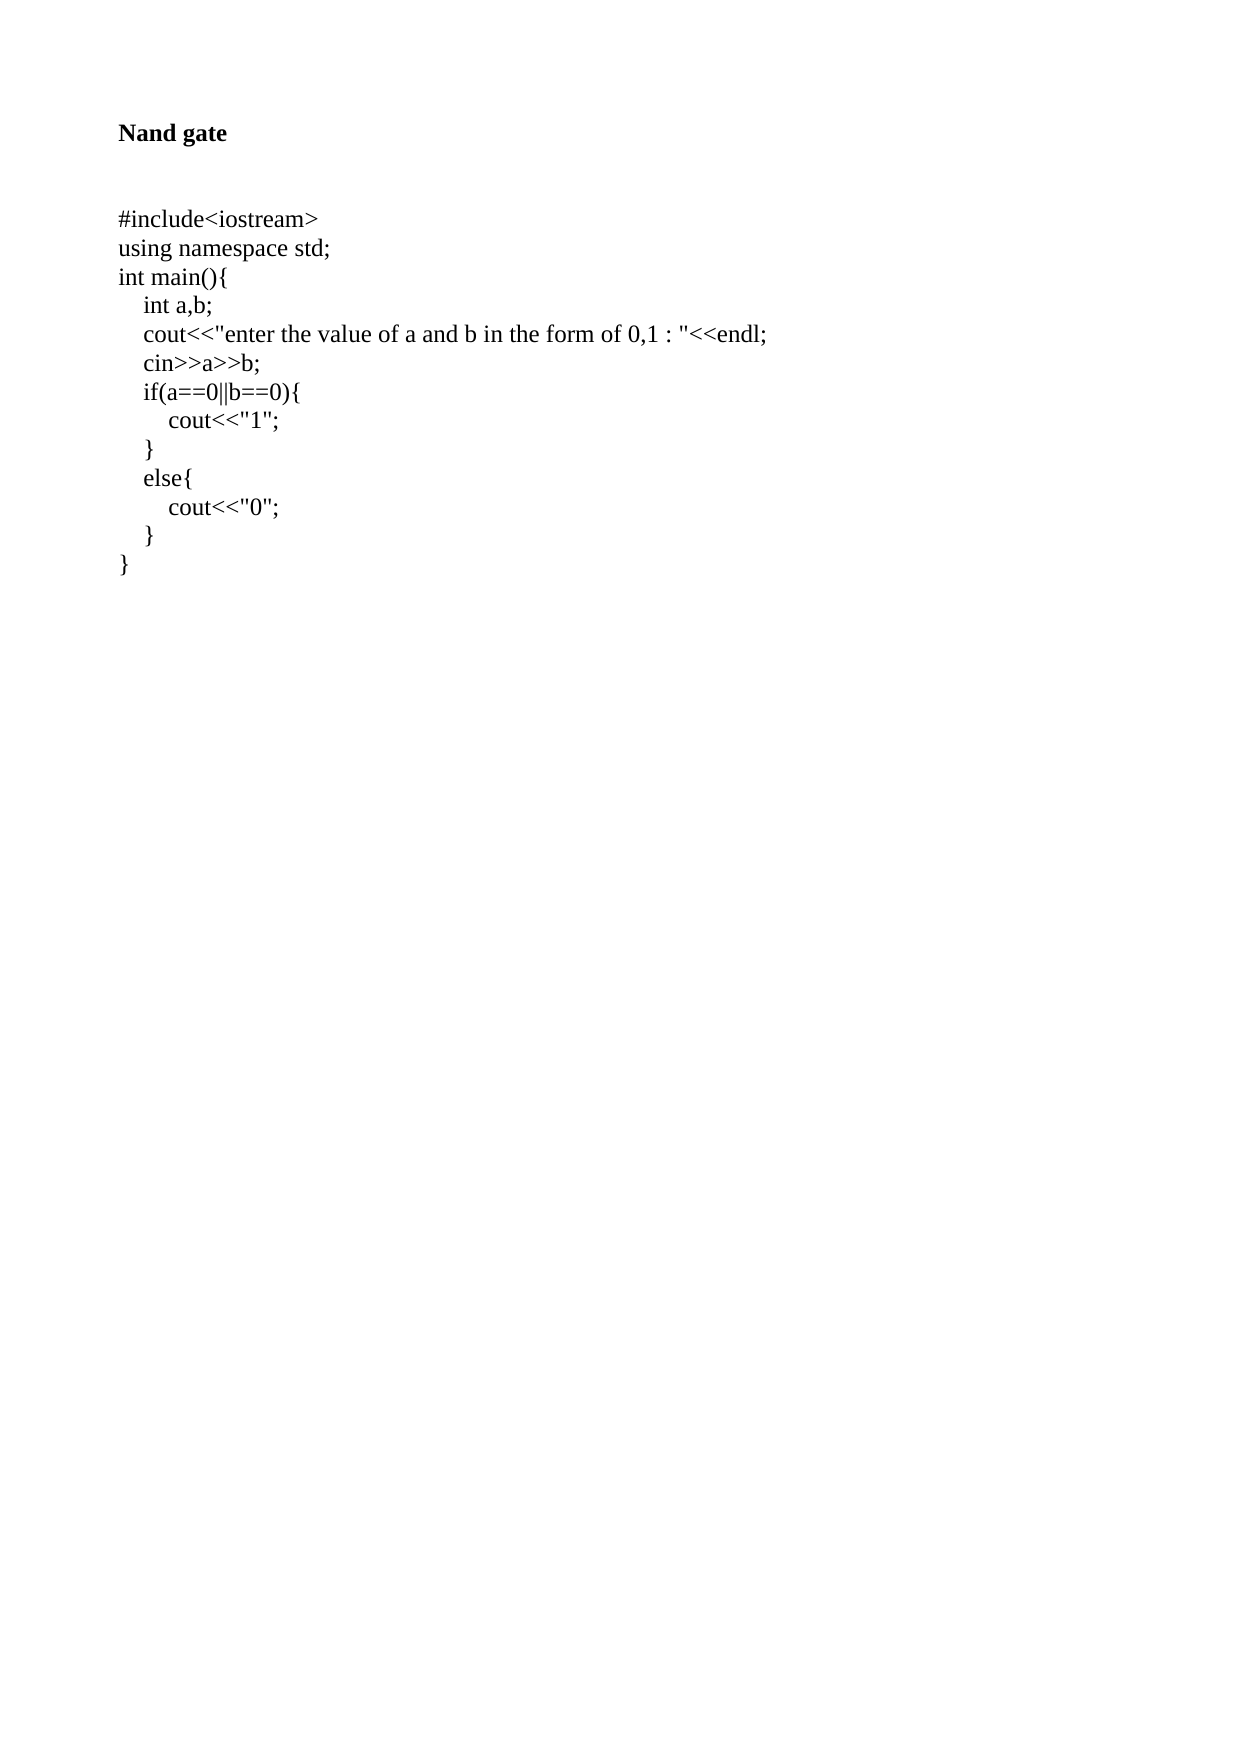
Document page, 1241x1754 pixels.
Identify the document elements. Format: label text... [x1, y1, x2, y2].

text } [118, 434, 1122, 463]
text } [118, 521, 1122, 549]
text cout<<"enter the value of a and b in the form of 0,1 : "<<endl; [118, 319, 1122, 348]
text int a,b; [118, 291, 1122, 319]
text cin>>a>>b; [118, 348, 1122, 377]
text } [118, 549, 1122, 578]
text #include<iostream> [118, 204, 1122, 233]
text else{ [118, 463, 1122, 492]
text if(a==0||b==0){ [118, 377, 1122, 406]
text using namespace std; [118, 233, 1122, 262]
text cout<<"1"; [118, 406, 1122, 434]
text int main(){ [118, 262, 1122, 291]
text Nand gate [118, 118, 1122, 147]
text cout<<"0"; [118, 492, 1122, 521]
